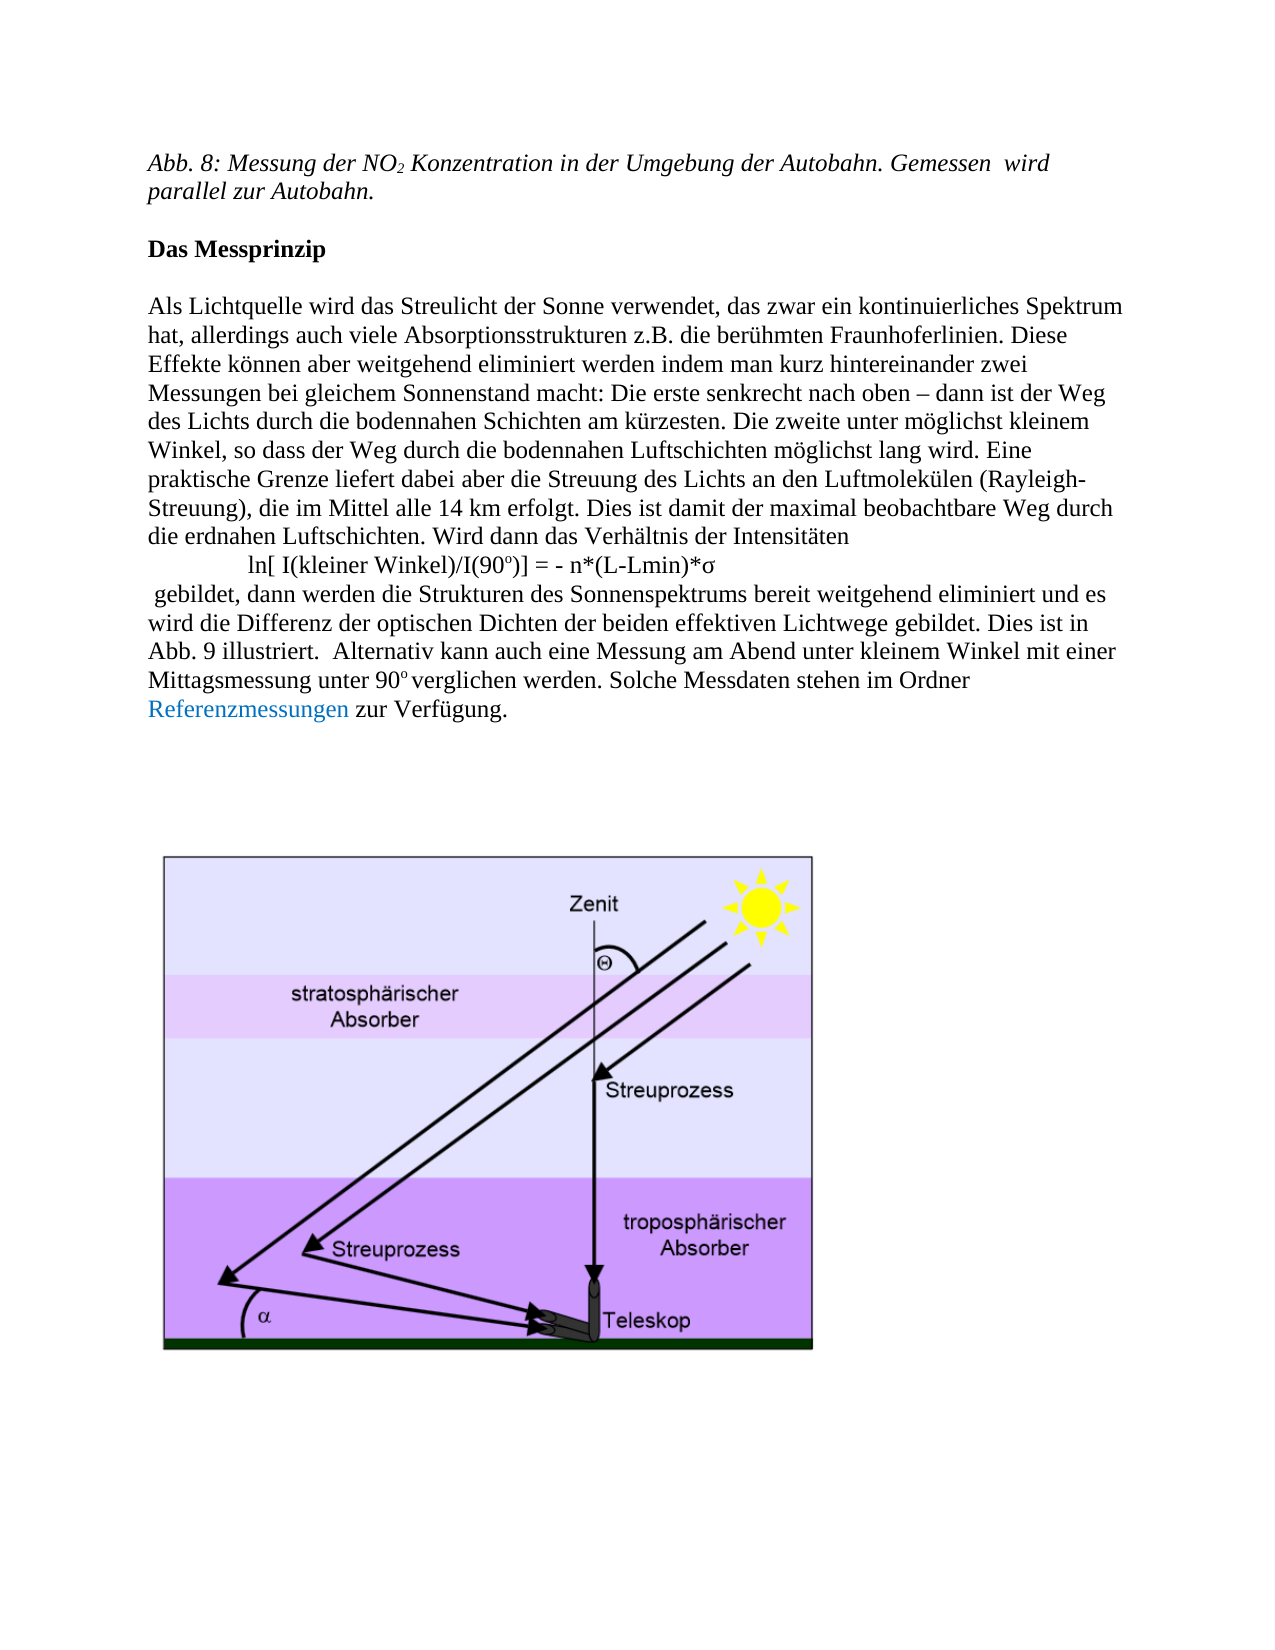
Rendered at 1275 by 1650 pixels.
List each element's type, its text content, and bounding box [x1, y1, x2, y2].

text Als Lichtquelle wird das Streulicht der Sonne verwendet, das zwar ein kontinuierliches Spektrum hat, allerdings auch viele Absorptionsstrukturen z.B. die berühmten Fraunhoferlinien. Diese Effekte können aber weitgehend eliminiert werden indem man kurz hintereinander zwei Messungen bei gleichem Sonnenstand macht: Die erste senkrecht nach oben – dann ist der Weg des Lichts durch die bodennahen Schichten am kürzesten. Die zweite unter möglichst kleinem Winkel, so dass der Weg durch die bodennahen Luftschichten möglichst lang wird. Eine praktische Grenze liefert dabei aber die Streuung des Lichts an den Luftmolekülen (Rayleigh-Streuung), die im Mittel alle 14 km erfolgt. Dies ist damit der maximal beobachtbare Weg durch die erdnahen Luftschichten. Wird dann das Verhältnis der Intensitäten [148, 291, 1127, 550]
text gebildet, dann werden die Strukturen des Sonnenspektrums bereit weitgehend eliminiert und es wird die Differenz der optischen Dichten der beiden effektiven Lichtwege gebildet. Dies ist in Abb. 9 illustriert. Alternativ kann auch eine Messung am Abend unter kleinem Winkel mit einer Mittagsmessung unter 90o verglichen werden. Solche Messdaten stehen im Ordner Referenzmessungen zur Verfügung. [148, 579, 1127, 723]
text Das Messprinzip [148, 234, 1127, 263]
text Abb. 8: Messung der NO2 Konzentration in der Umgebung der Autobahn. Gemessen wird parallel zur Autobahn. [148, 148, 1127, 205]
text ln[ I(kleiner Winkel)/I(90o)] = - n*(L-Lmin)*σ [148, 550, 1127, 579]
picture [147, 837, 831, 1365]
